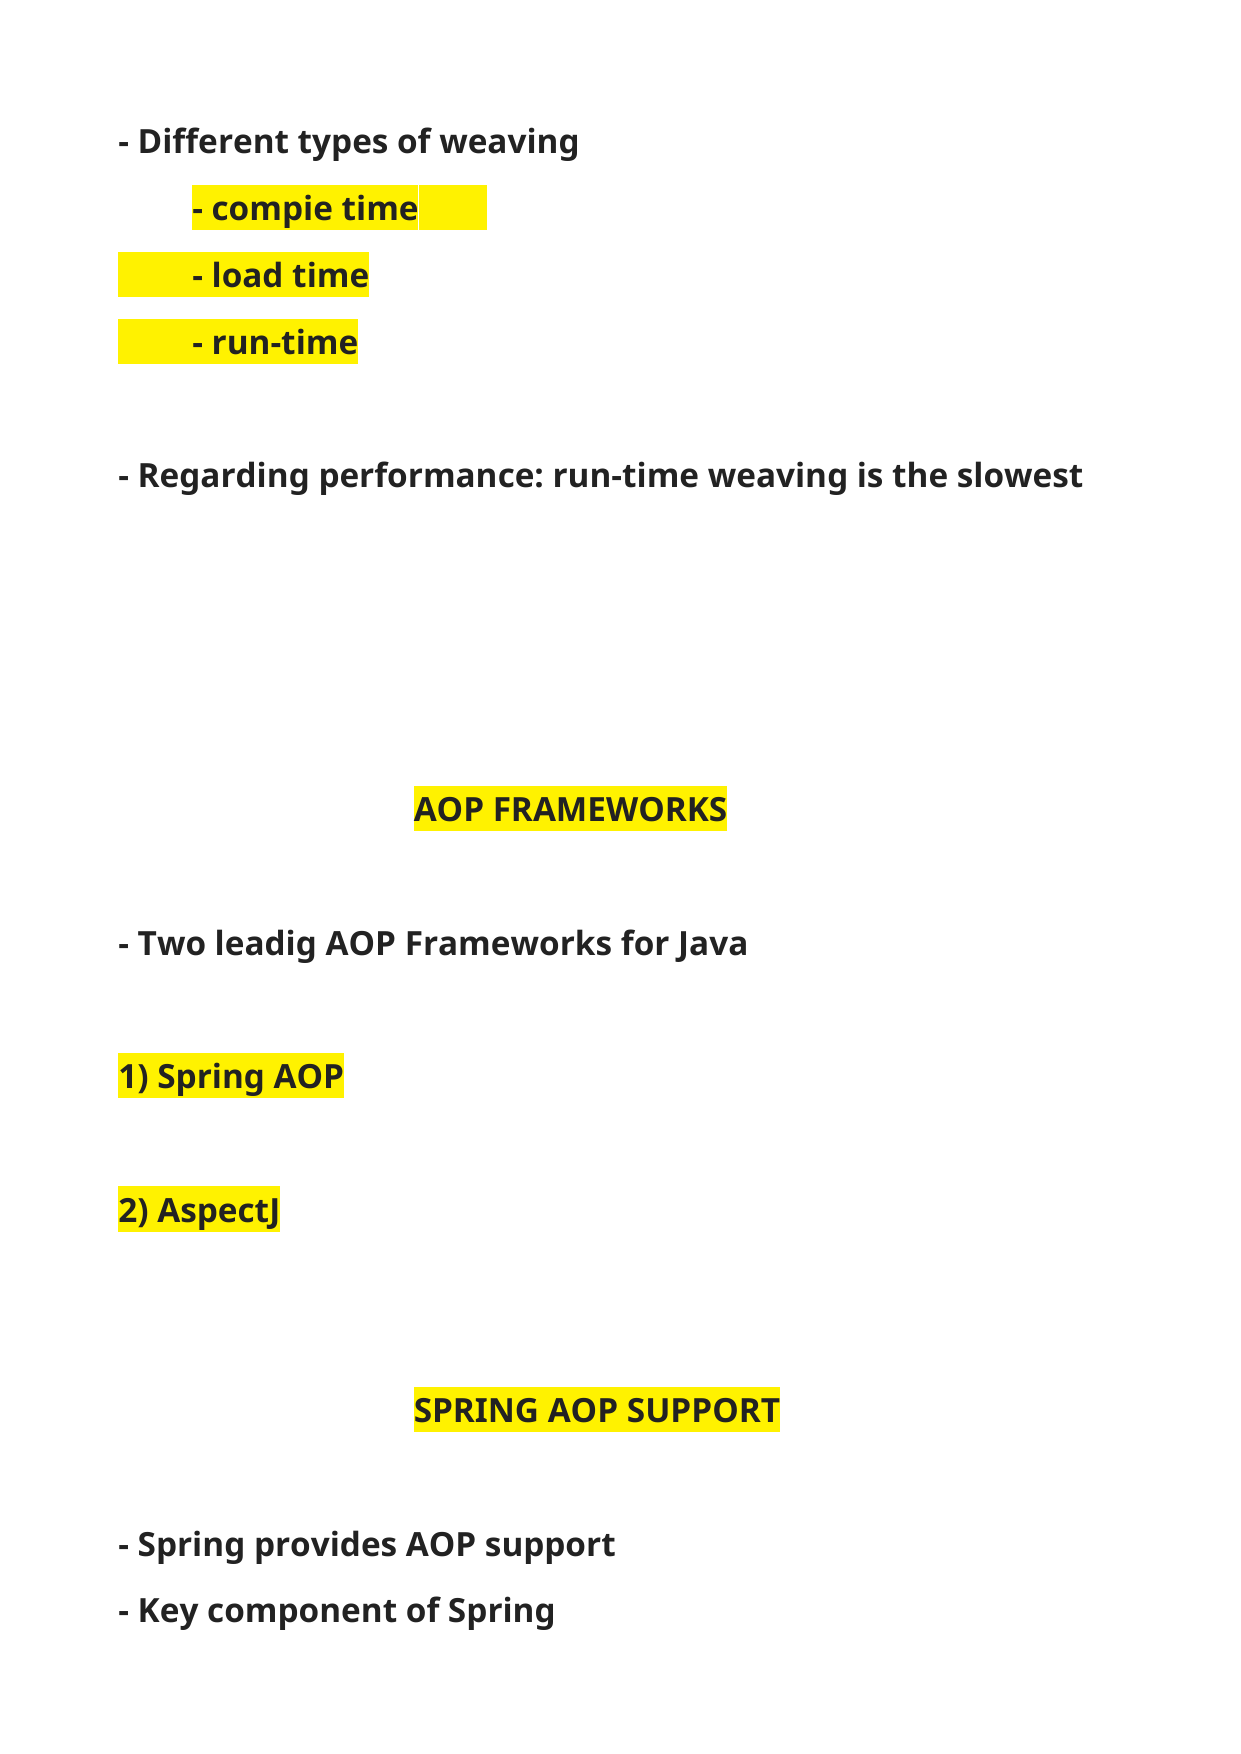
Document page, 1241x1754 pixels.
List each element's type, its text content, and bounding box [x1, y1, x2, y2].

text - Regarding performance: run-time weaving is the slowest [118, 452, 1122, 497]
text - Key component of Spring [118, 1587, 1122, 1632]
text SPRING AOP SUPPORT [118, 1387, 1122, 1432]
text AOP FRAMEWORKS [118, 786, 1122, 831]
text - run-time [118, 318, 1122, 364]
text - Spring provides AOP support [118, 1520, 1122, 1566]
text - compie time [118, 185, 1122, 230]
text 2) AspectJ [118, 1186, 1122, 1232]
text - load time [118, 252, 1122, 297]
text 1) Spring AOP [118, 1053, 1122, 1098]
text - Different types of weaving [118, 118, 1122, 163]
text - Two leadig AOP Frameworks for Java [118, 919, 1122, 965]
